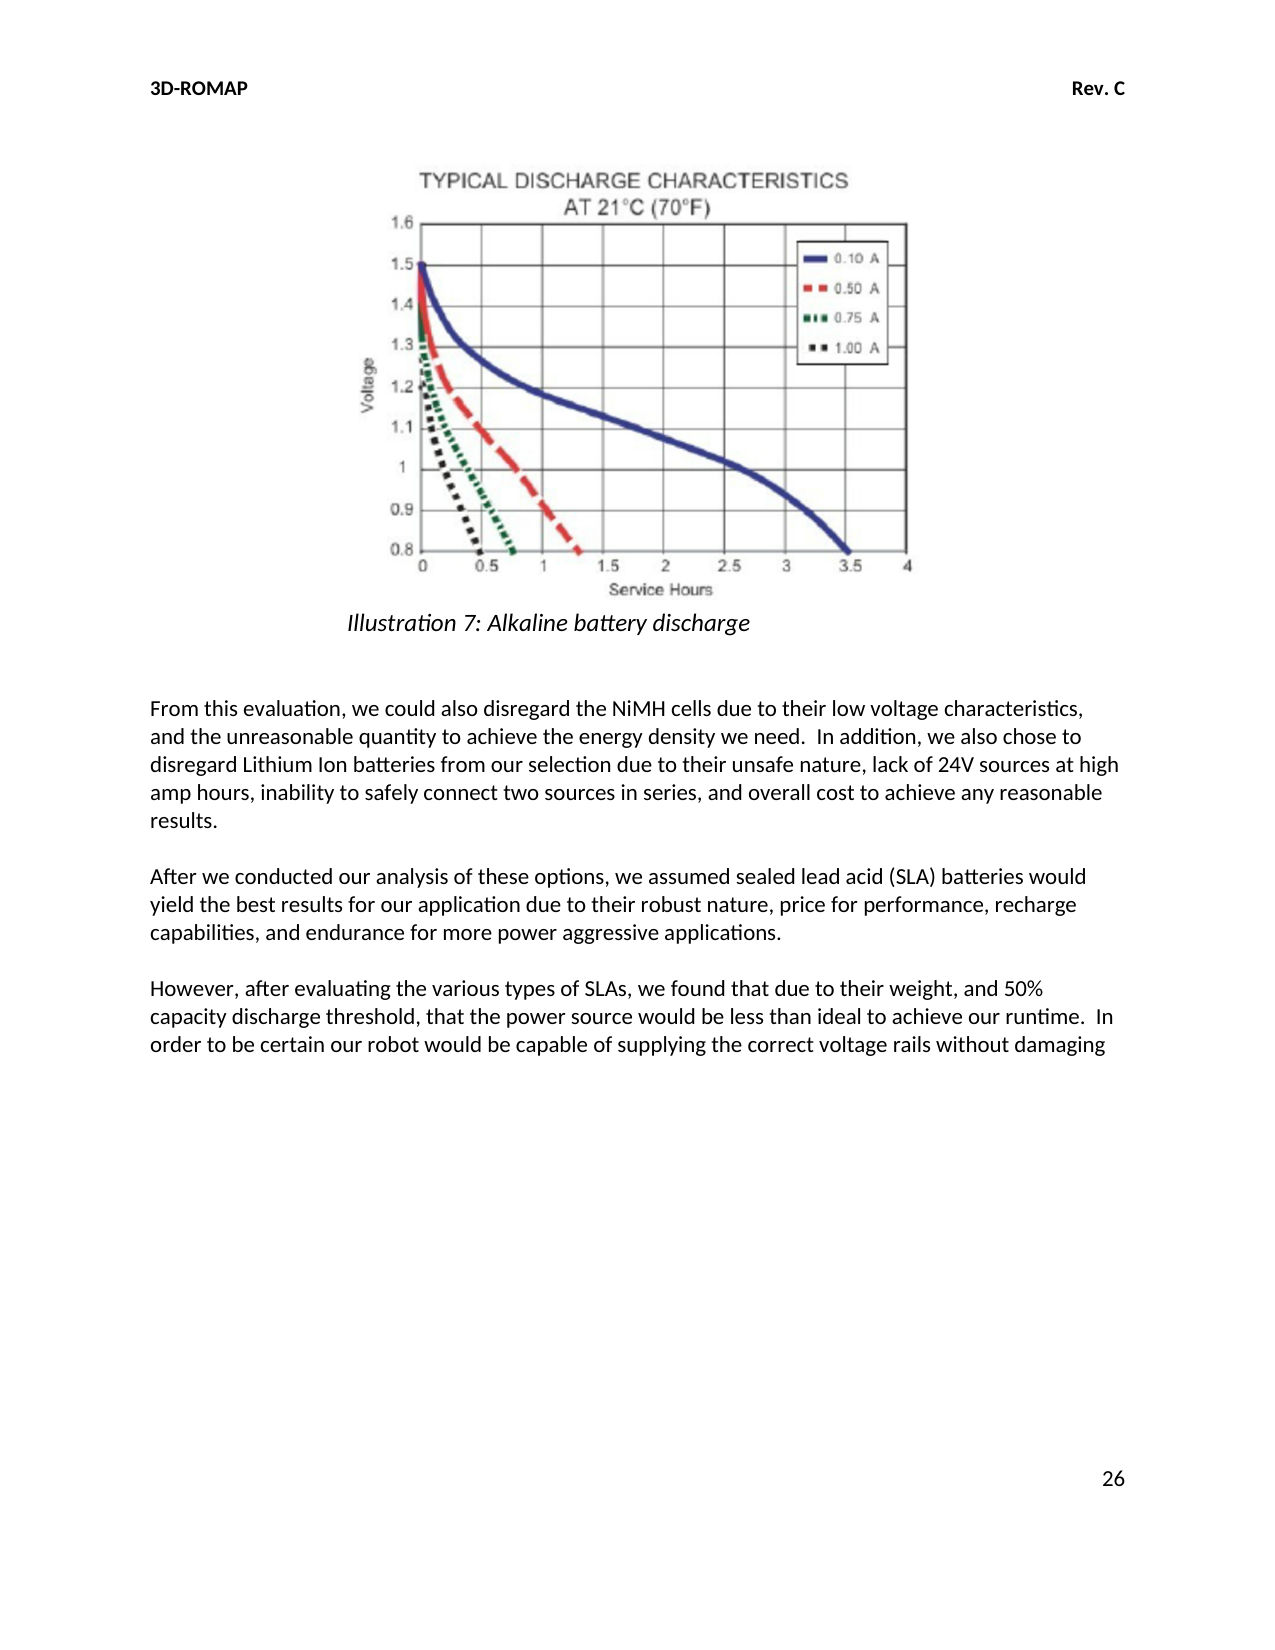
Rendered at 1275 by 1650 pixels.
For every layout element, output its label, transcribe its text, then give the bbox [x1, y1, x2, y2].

text Illustration 7: Alkaline battery discharge [347, 600, 928, 638]
text From this evaluation, we could also disregard the NiMH cells due to their low voltage characteristics, and the unreasonable quantity to achieve the energy density we need. In addition, we also chose to disregard Lithium Ion batteries from our selection due to their unsafe nature, lack of 24V sources at high amp hours, inability to safely connect two sources in series, and overall cost to achieve any reasonable results. [150, 694, 1125, 834]
text After we conducted our analysis of these options, we assumed sealed lead acid (SLA) batteries would yield the best results for our application due to their robust nature, price for performance, recharge capabilities, and endurance for more power aggressive applications. [150, 862, 1125, 946]
text However, after evaluating the various types of SLAs, we found that due to their weight, and 50% capacity discharge threshold, that the power source would be less than ideal to achieve our runtime. In order to be certain our robot would be capable of supplying the correct voltage rails without damaging [150, 974, 1125, 1058]
picture [346, 162, 929, 600]
